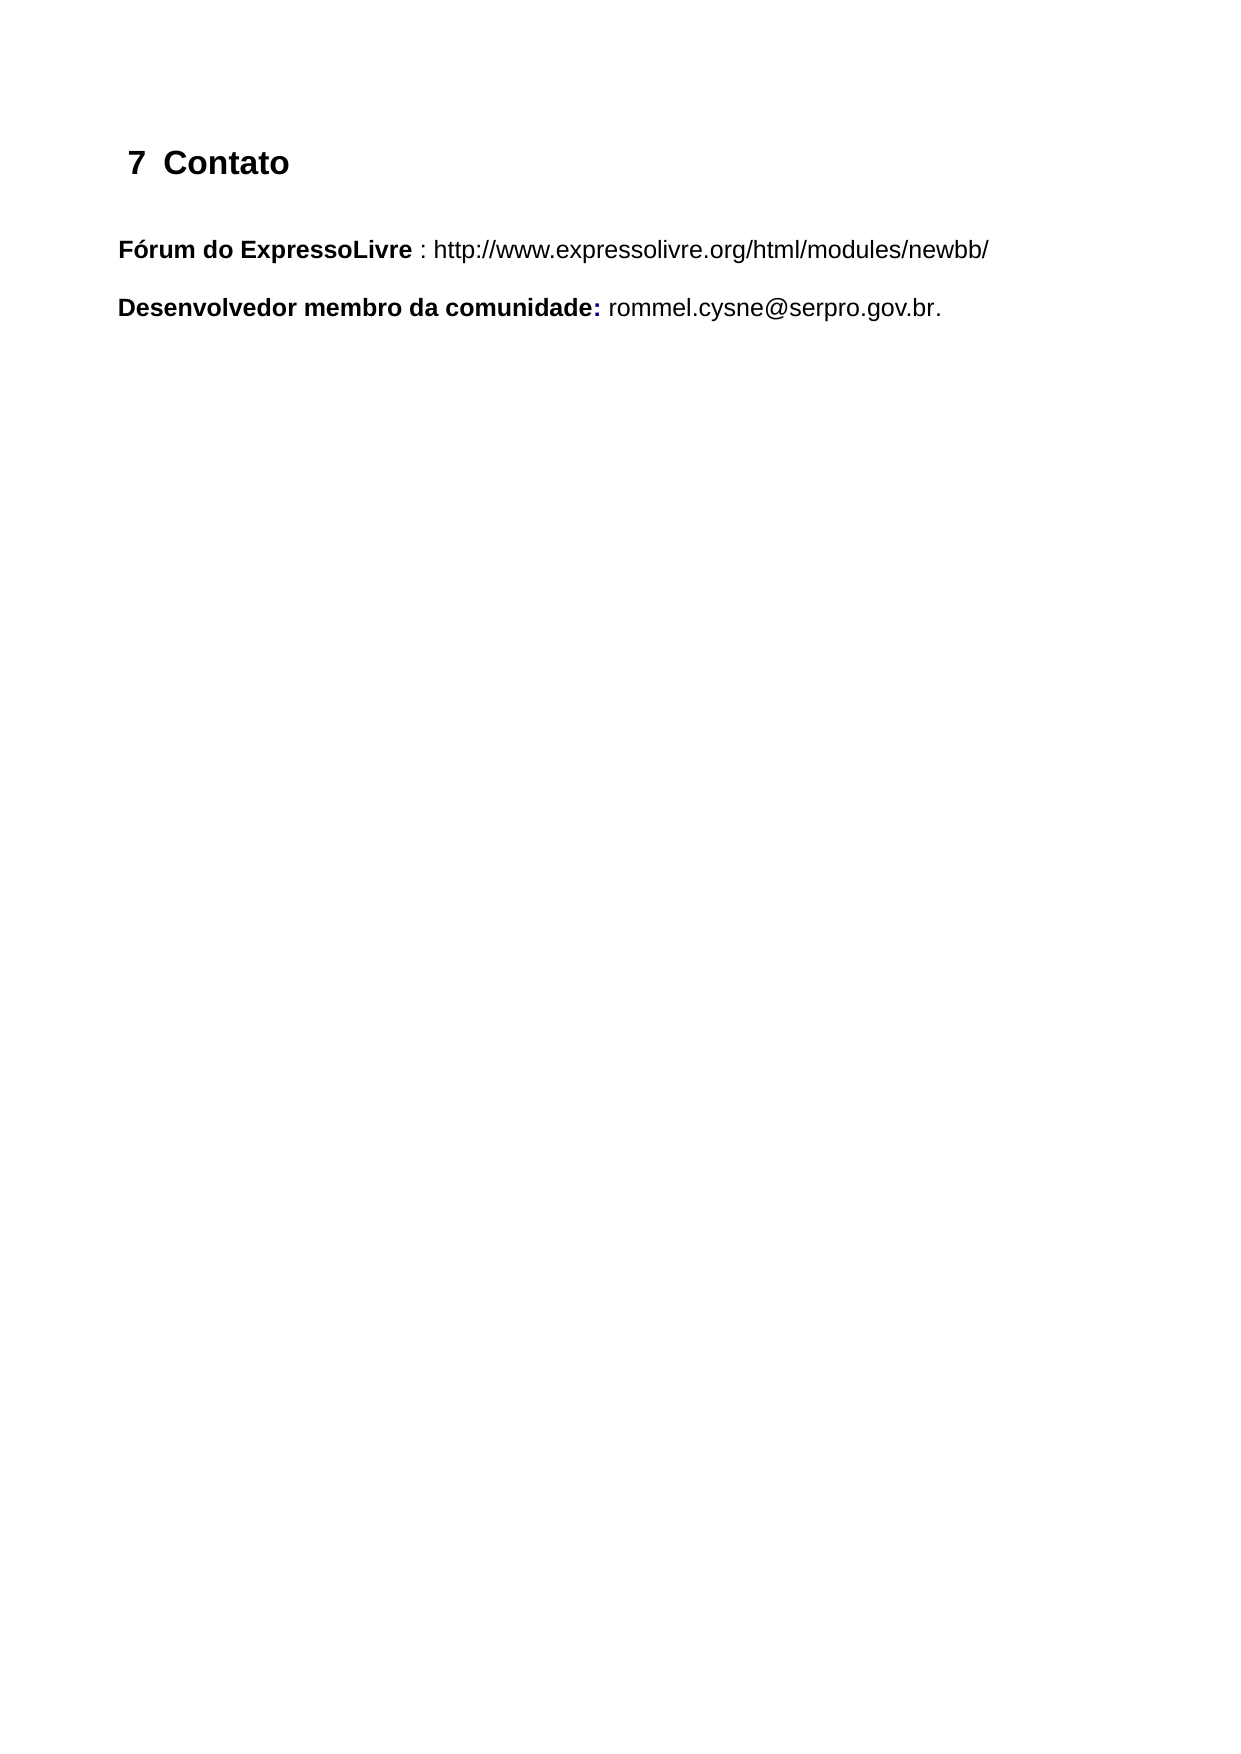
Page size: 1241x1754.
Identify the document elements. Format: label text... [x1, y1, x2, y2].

subtitle Contato [118, 143, 1176, 182]
text Fórum do ExpressoLivre : http://www.expressolivre.org/html/modules/newbb/ [118, 236, 1176, 264]
text Desenvolvedor membro da comunidade: rommel.cysne@serpro.gov.br. [44, 293, 1176, 322]
